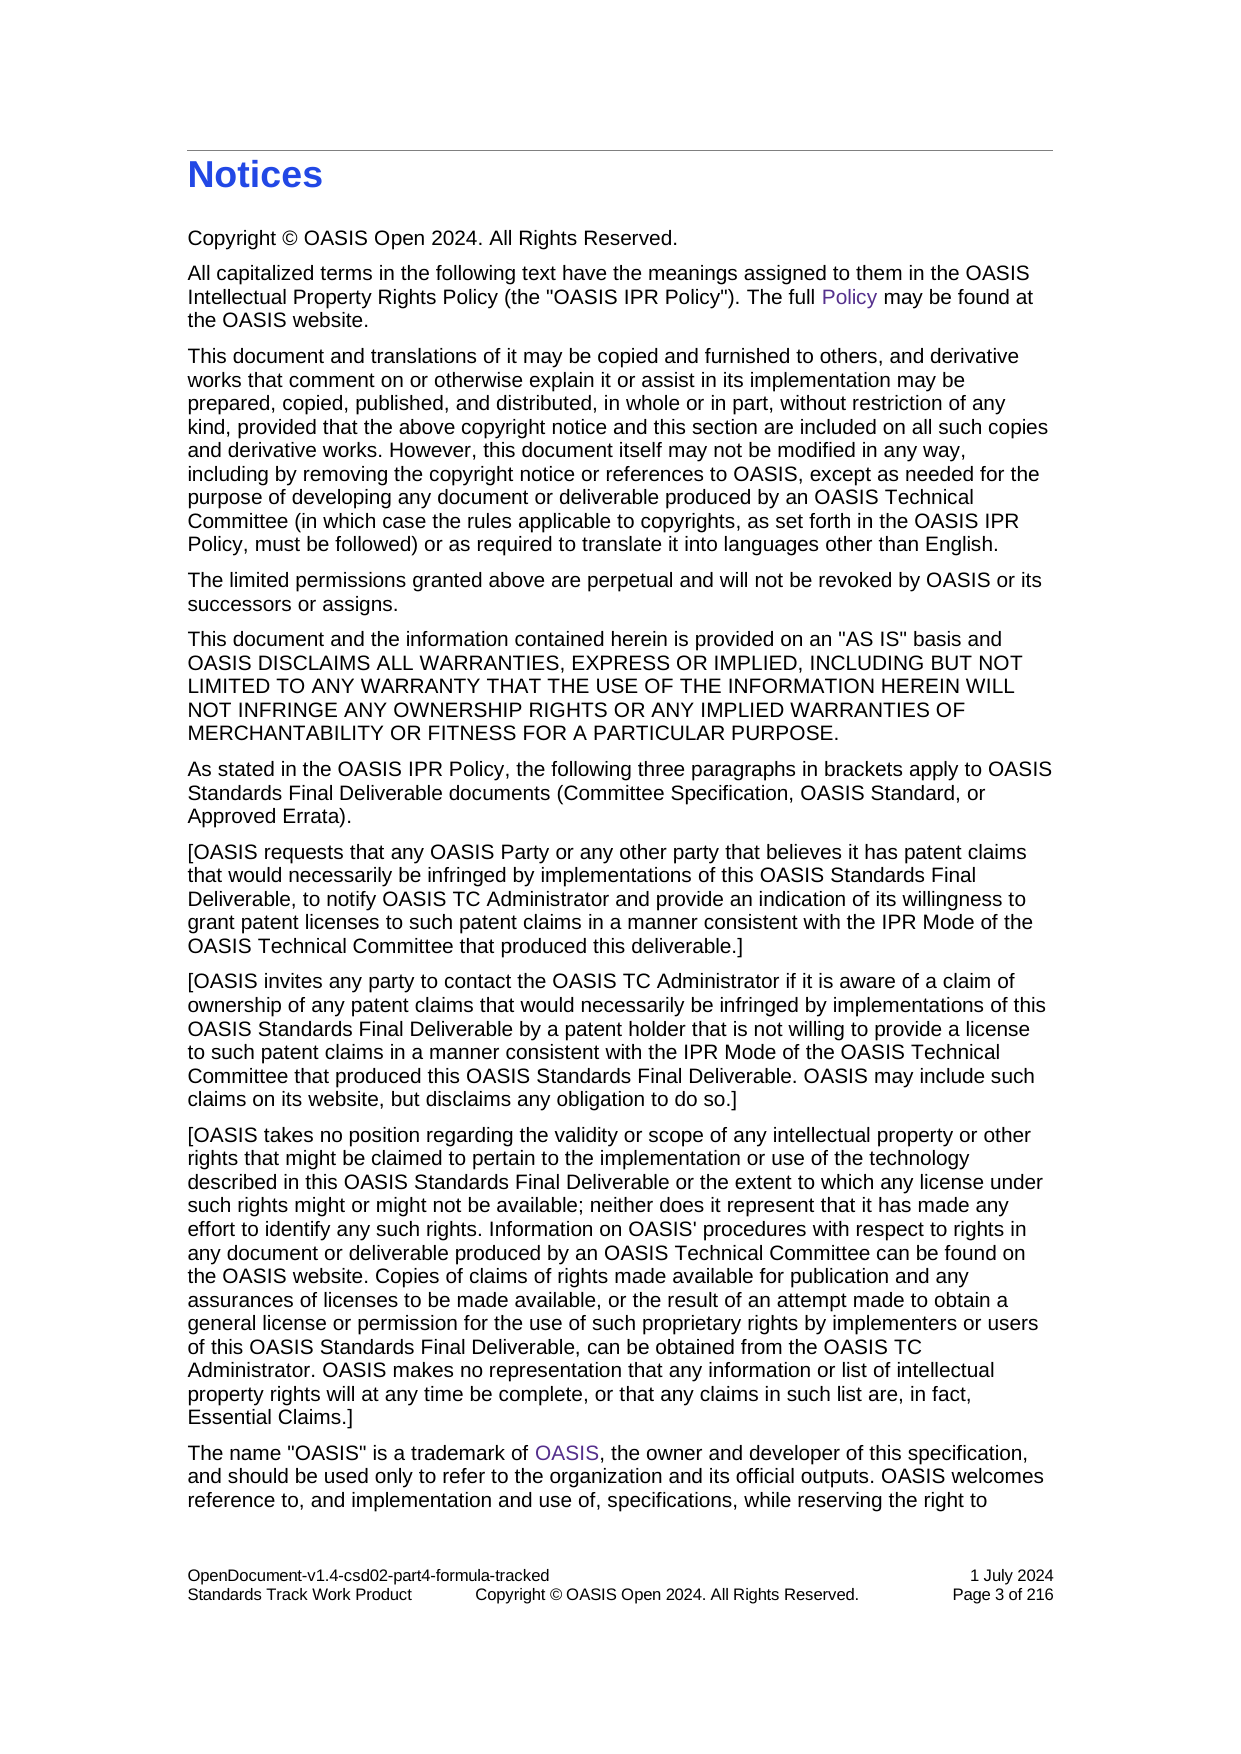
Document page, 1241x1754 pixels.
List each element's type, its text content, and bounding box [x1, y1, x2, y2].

text As stated in the OASIS IPR Policy, the following three paragraphs in brackets apply to OASIS Standards Final Deliverable documents (Committee Specification, OASIS Standard, or Approved Errata). [187, 757, 1053, 828]
text [OASIS takes no position regarding the validity or scope of any intellectual property or other rights that might be claimed to pertain to the implementation or use of the technology described in this OASIS Standards Final Deliverable or the extent to which any license under such rights might or might not be available; neither does it represent that it has made any effort to identify any such rights. Information on OASIS' procedures with respect to rights in any document or deliverable produced by an OASIS Technical Committee can be found on the OASIS website. Copies of claims of rights made available for publication and any assurances of licenses to be made available, or the result of an attempt made to obtain a general license or permission for the use of such proprietary rights by implementers or users of this OASIS Standards Final Deliverable, can be obtained from the OASIS TC Administrator. OASIS makes no representation that any information or list of intellectual property rights will at any time be complete, or that any claims in such list are, in fact, Essential Claims.] [187, 1123, 1053, 1429]
text The limited permissions granted above are perpetual and will not be revoked by OASIS or its successors or assigns. [187, 568, 1053, 616]
text The name "OASIS" is a trademark of OASIS, the owner and developer of this specification, and should be used only to refer to the organization and its official outputs. OASIS welcomes reference to, and implementation and use of, specifications, while reserving the right to [187, 1441, 1053, 1512]
text All capitalized terms in the following text have the meanings assigned to them in the OASIS Intellectual Property Rights Policy (the "OASIS IPR Policy"). The full Policy may be found at the OASIS website. [187, 262, 1053, 332]
text Copyright © OASIS Open 2024. All Rights Reserved. [187, 226, 1053, 250]
subtitle Notices [187, 151, 1053, 195]
text This document and translations of it may be copied and furnished to others, and derivative works that comment on or otherwise explain it or assist in its implementation may be prepared, copied, published, and distributed, in whole or in part, without restriction of any kind, provided that the above copyright notice and this section are included on all such copies and derivative works. However, this document itself may not be modified in any way, including by removing the copyright notice or references to OASIS, except as needed for the purpose of developing any document or deliverable produced by an OASIS Technical Committee (in which case the rules applicable to copyrights, as set forth in the OASIS IPR Policy, must be followed) or as required to translate it into languages other than English. [187, 344, 1053, 556]
text [OASIS invites any party to contact the OASIS TC Administrator if it is aware of a claim of ownership of any patent claims that would necessarily be infringed by implementations of this OASIS Standards Final Deliverable by a patent holder that is not willing to provide a license to such patent claims in a manner consistent with the IPR Mode of the OASIS Technical Committee that produced this OASIS Standards Final Deliverable. OASIS may include such claims on its website, but disclaims any obligation to do so.] [187, 970, 1053, 1111]
text [OASIS requests that any OASIS Party or any other party that believes it has patent claims that would necessarily be infringed by implementations of this OASIS Standards Final Deliverable, to notify OASIS TC Administrator and provide an indication of its willingness to grant patent licenses to such patent claims in a manner consistent with the IPR Mode of the OASIS Technical Committee that produced this deliverable.] [187, 840, 1053, 958]
text This document and the information contained herein is provided on an "AS IS" basis and OASIS DISCLAIMS ALL WARRANTIES, EXPRESS OR IMPLIED, INCLUDING BUT NOT LIMITED TO ANY WARRANTY THAT THE USE OF THE INFORMATION HEREIN WILL NOT INFRINGE ANY OWNERSHIP RIGHTS OR ANY IMPLIED WARRANTIES OF MERCHANTABILITY OR FITNESS FOR A PARTICULAR PURPOSE. [187, 628, 1053, 745]
